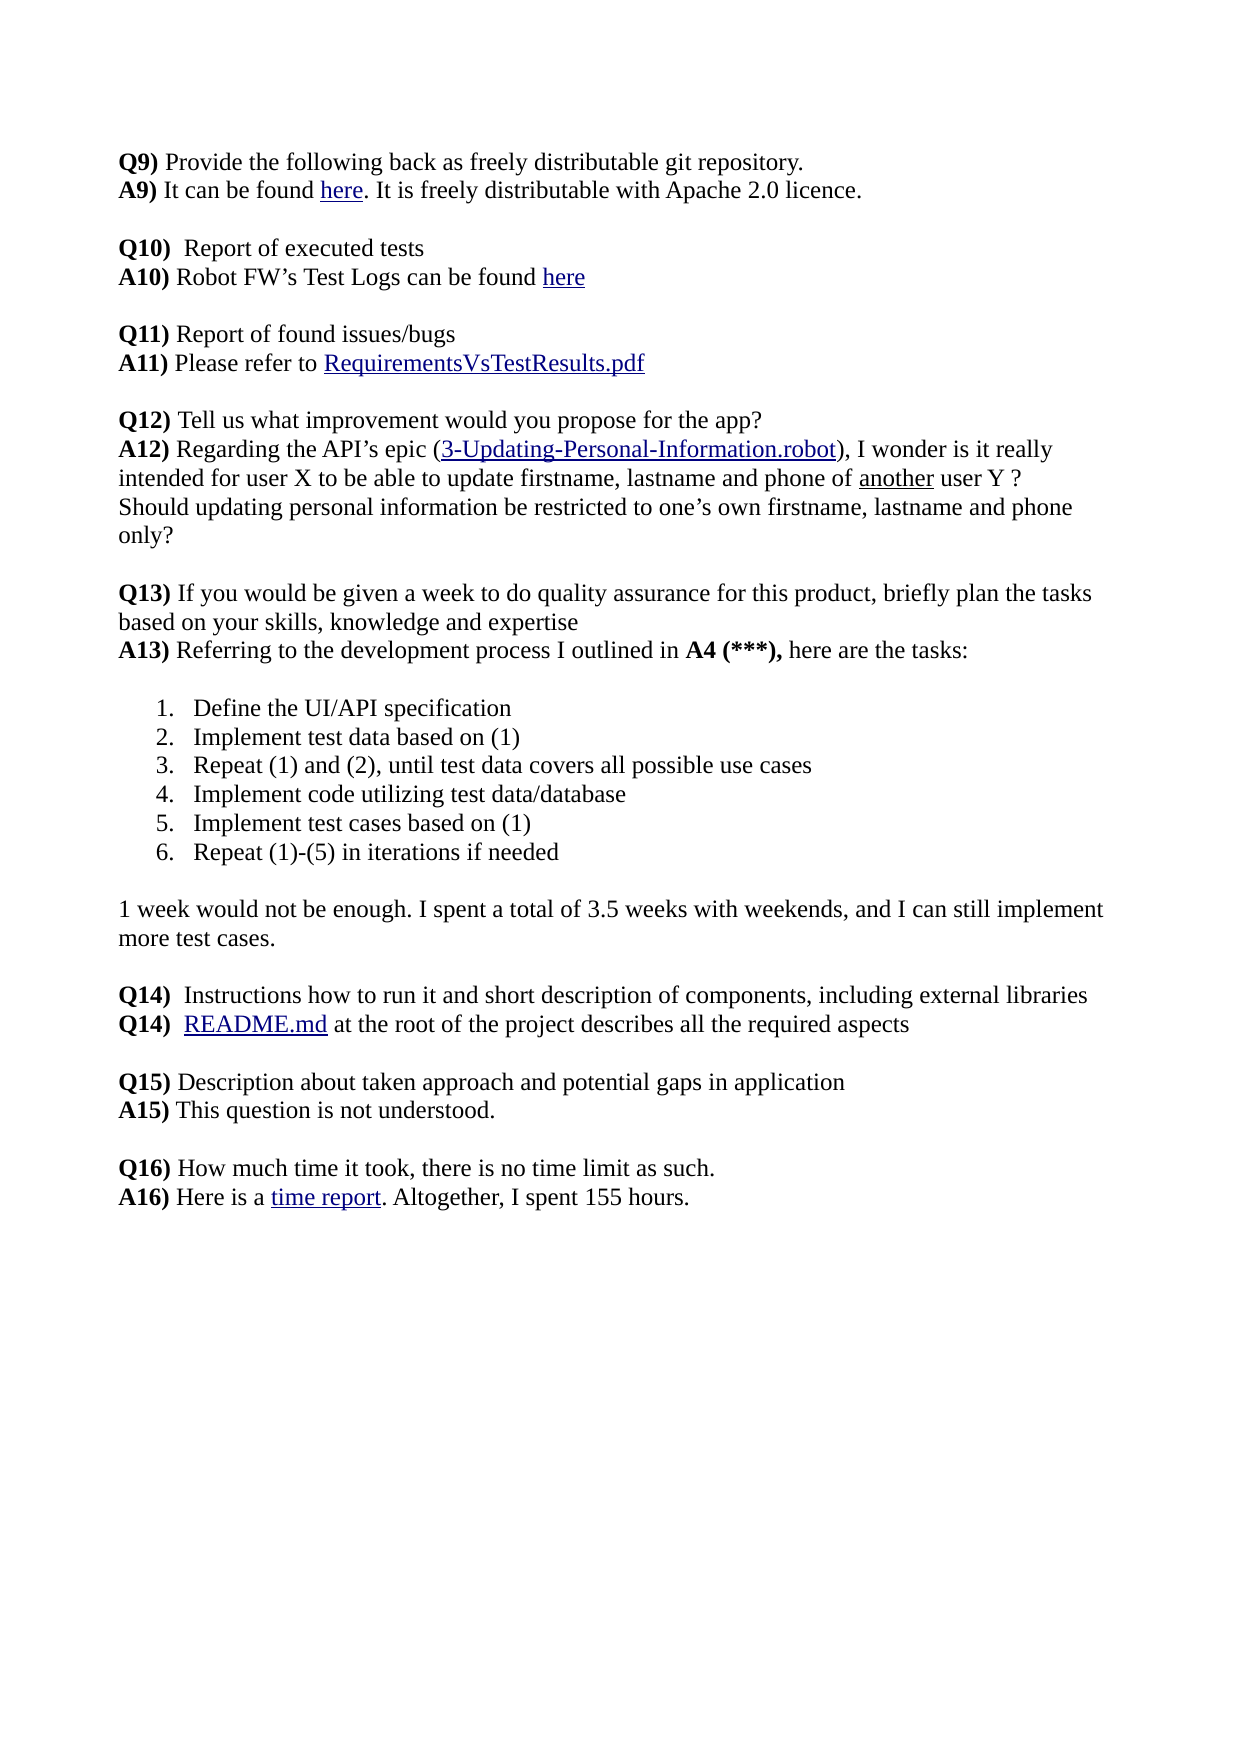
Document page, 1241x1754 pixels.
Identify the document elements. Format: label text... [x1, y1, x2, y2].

list Repeat (1)-(5) in iterations if needed [156, 837, 1122, 866]
text Q16) How much time it took, there is no time limit as such. [118, 1153, 1122, 1182]
text Q14) README.md at the root of the project describes all the required aspects [118, 1009, 1122, 1038]
text Q15) Description about taken approach and potential gaps in application [118, 1067, 1122, 1096]
text A16) Here is a time report. Altogether, I spent 155 hours. [118, 1182, 1122, 1211]
text Q11) Report of found issues/bugs [118, 319, 1122, 348]
text Q9) Provide the following back as freely distributable git repository. [118, 147, 1122, 176]
text Should updating personal information be restricted to one’s own firstname, lastname and phone only? [118, 492, 1122, 549]
text Q12) Tell us what improvement would you propose for the app? [118, 406, 1122, 434]
text A12) Regarding the API’s epic (3-Updating-Personal-Information.robot), I wonder is it really intended for user X to be able to update firstname, lastname and phone of another user Y ? [118, 434, 1122, 492]
list Implement test cases based on (1) [156, 808, 1122, 837]
list Implement test data based on (1) [156, 722, 1122, 751]
list Repeat (1) and (2), until test data covers all possible use cases [156, 751, 1122, 779]
text A9) It can be found here. It is freely distributable with Apache 2.0 licence. [118, 176, 1122, 204]
text A11) Please refer to RequirementsVsTestResults.pdf [118, 348, 1122, 377]
text Q10) Report of executed tests [118, 233, 1122, 262]
text A15) This question is not understood. [118, 1096, 1122, 1124]
text A10) Robot FW’s Test Logs can be found here [118, 262, 1122, 291]
text A13) Referring to the development process I outlined in A4 (***), here are the tasks: [118, 636, 1122, 664]
text Q14) Instructions how to run it and short description of components, including external libraries [118, 981, 1122, 1009]
list Define the UI/API specification [156, 693, 1122, 722]
list Implement code utilizing test data/database [156, 779, 1122, 808]
text 1 week would not be enough. I spent a total of 3.5 weeks with weekends, and I can still implement more test cases. [118, 894, 1122, 952]
text Q13) If you would be given a week to do quality assurance for this product, briefly plan the tasks based on your skills, knowledge and expertise [118, 578, 1122, 636]
